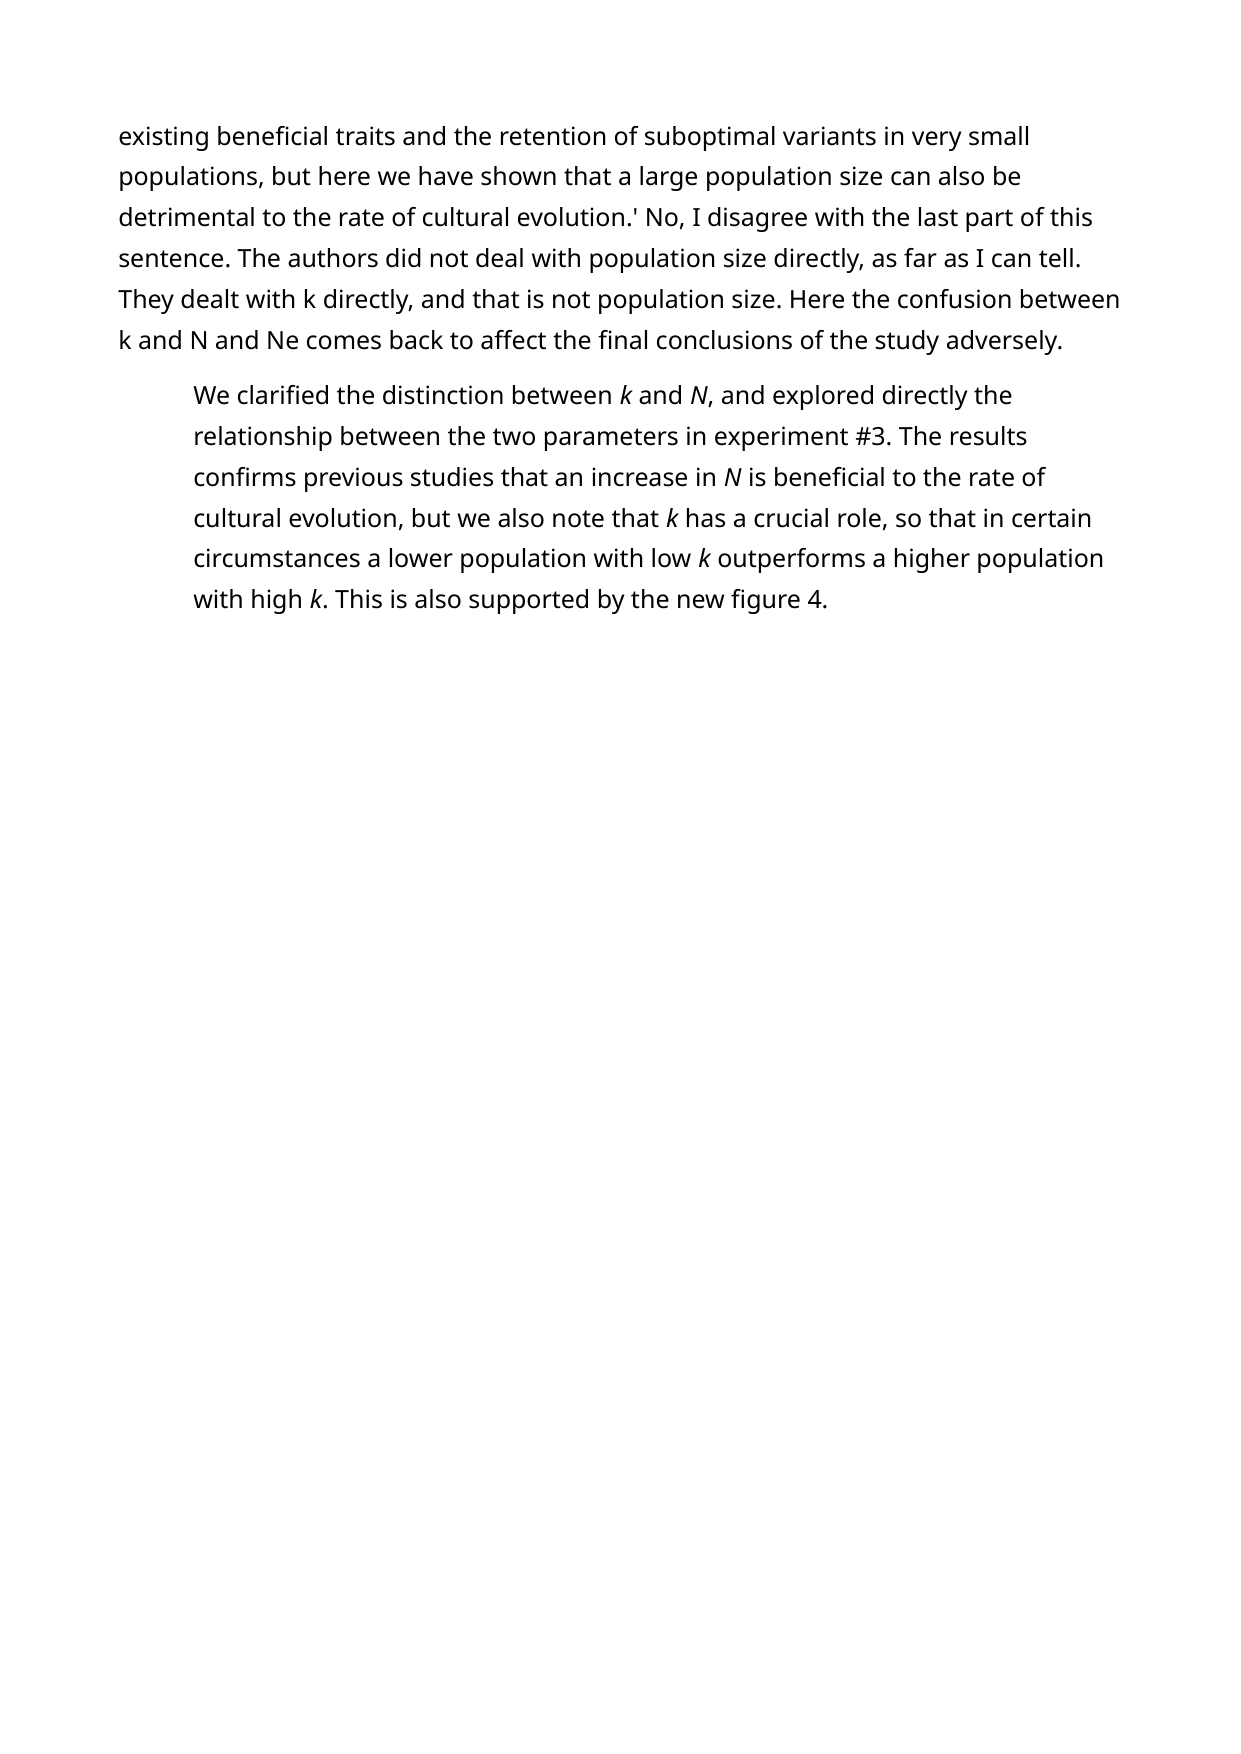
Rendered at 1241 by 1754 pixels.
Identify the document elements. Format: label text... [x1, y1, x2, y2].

text existing beneficial traits and the retention of suboptimal variants in very small populations, but here we have shown that a large population size can also be detrimental to the rate of cultural evolution.' No, I disagree with the last part of this sentence. The authors did not deal with population size directly, as far as I can tell. They dealt with k directly, and that is not population size. Here the confusion between k and N and Ne comes back to affect the final conclusions of the study adversely. [118, 118, 1122, 356]
text We clarified the distinction between k and N, and explored directly the relationship between the two parameters in experiment #3. The results confirms previous studies that an increase in N is beneficial to the rate of cultural evolution, but we also note that k has a crucial role, so that in certain circumstances a lower population with low k outperforms a higher population with high k. This is also supported by the new figure 4. [193, 378, 1122, 616]
